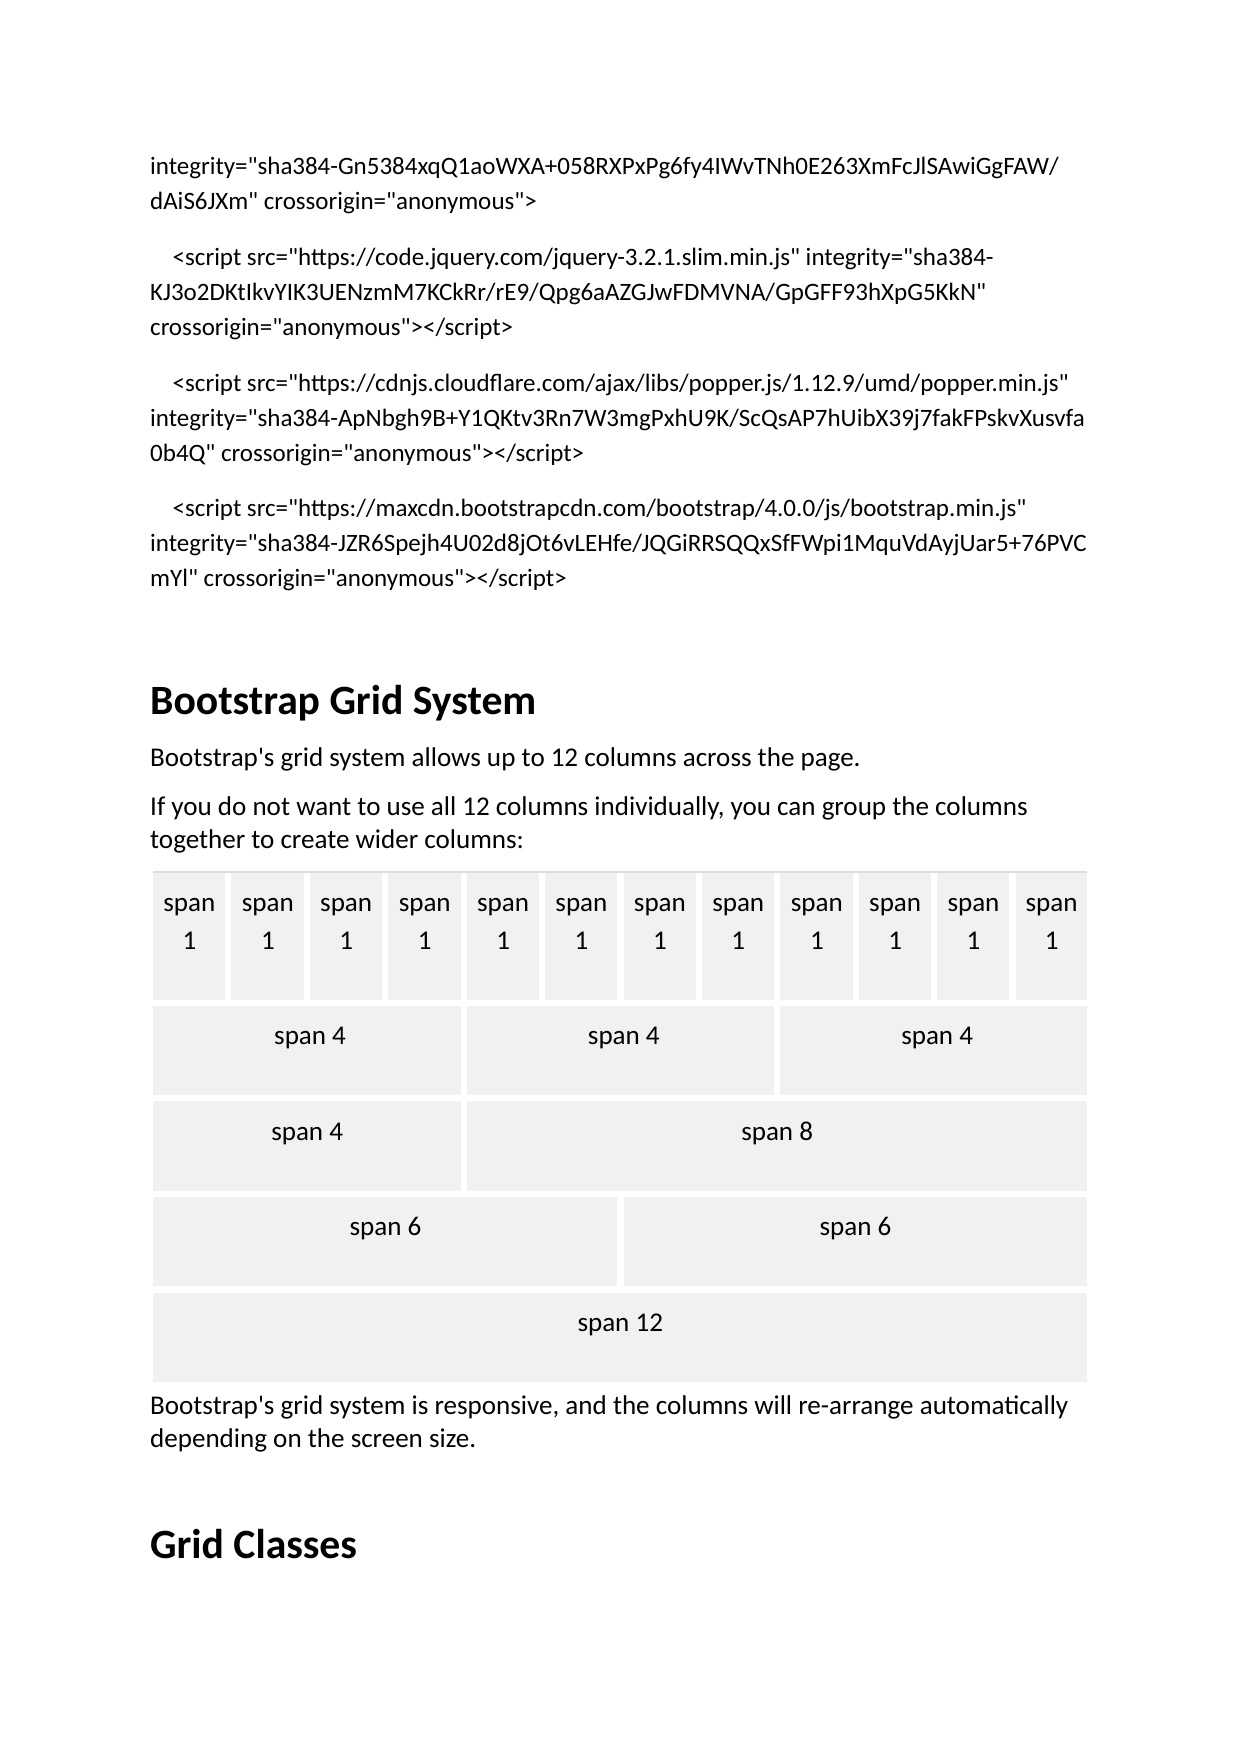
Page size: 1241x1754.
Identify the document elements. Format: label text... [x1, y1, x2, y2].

text Bootstrap's grid system allows up to 12 columns across the page. [150, 741, 1090, 774]
table_cell span 6 [153, 1197, 617, 1286]
table_cell span 4 [780, 1006, 1087, 1095]
table_header span 1 [388, 873, 461, 1000]
table_header span 1 [859, 873, 931, 1000]
text If you do not want to use all 12 columns individually, you can group the columns together to create wider columns: [150, 789, 1090, 855]
text Bootstrap's grid system is responsive, and the columns will re-arrange automatically depending on the screen size. [150, 1388, 1090, 1454]
text <script src="https://code.jquery.com/jquery-3.2.1.slim.min.js" integrity="sha384-KJ3o2DKtIkvYIK3UENzmM7KCkRr/rE9/Qpg6aAZGJwFDMVNA/GpGFF93hXpG5KkN" crossorigin="anonymous"></script> [150, 241, 1090, 341]
table_header span 1 [1016, 873, 1087, 1000]
table_cell span 4 [153, 1006, 461, 1095]
text <script src="https://cdnjs.cloudflare.com/ajax/libs/popper.js/1.12.9/umd/popper.min.js" integrity="sha384-ApNbgh9B+Y1QKtv3Rn7W3mgPxhU9K/ScQsAP7hUibX39j7fakFPskvXusvfa0b4Q" crossorigin="anonymous"></script> [150, 367, 1090, 467]
table_header span 1 [310, 873, 382, 1000]
table_cell span 12 [153, 1293, 1087, 1382]
table_cell span 4 [153, 1101, 461, 1191]
table_header span 1 [780, 873, 853, 1000]
table_header span 1 [231, 873, 304, 1000]
subtitle Bootstrap Grid System [150, 674, 1090, 725]
text integrity="sha384-Gn5384xqQ1aoWXA+058RXPxPg6fy4IWvTNh0E263XmFcJlSAwiGgFAW/dAiS6JXm" crossorigin="anonymous"> [150, 150, 1090, 216]
table_cell span 8 [467, 1101, 1087, 1191]
table_header span 1 [153, 873, 225, 1000]
table_header span 1 [702, 873, 774, 1000]
text <script src="https://maxcdn.bootstrapcdn.com/bootstrap/4.0.0/js/bootstrap.min.js" integrity="sha384-JZR6Spejh4U02d8jOt6vLEHfe/JQGiRRSQQxSfFWpi1MquVdAyjUar5+76PVCmYl" crossorigin="anonymous"></script> [150, 492, 1090, 593]
table_header span 1 [937, 873, 1009, 1000]
table_header span 1 [467, 873, 539, 1000]
subtitle Grid Classes [150, 1518, 1090, 1569]
table_header span 1 [624, 873, 696, 1000]
table_cell span 6 [624, 1197, 1087, 1286]
table_cell span 4 [467, 1006, 774, 1095]
table_header span 1 [545, 873, 617, 1000]
